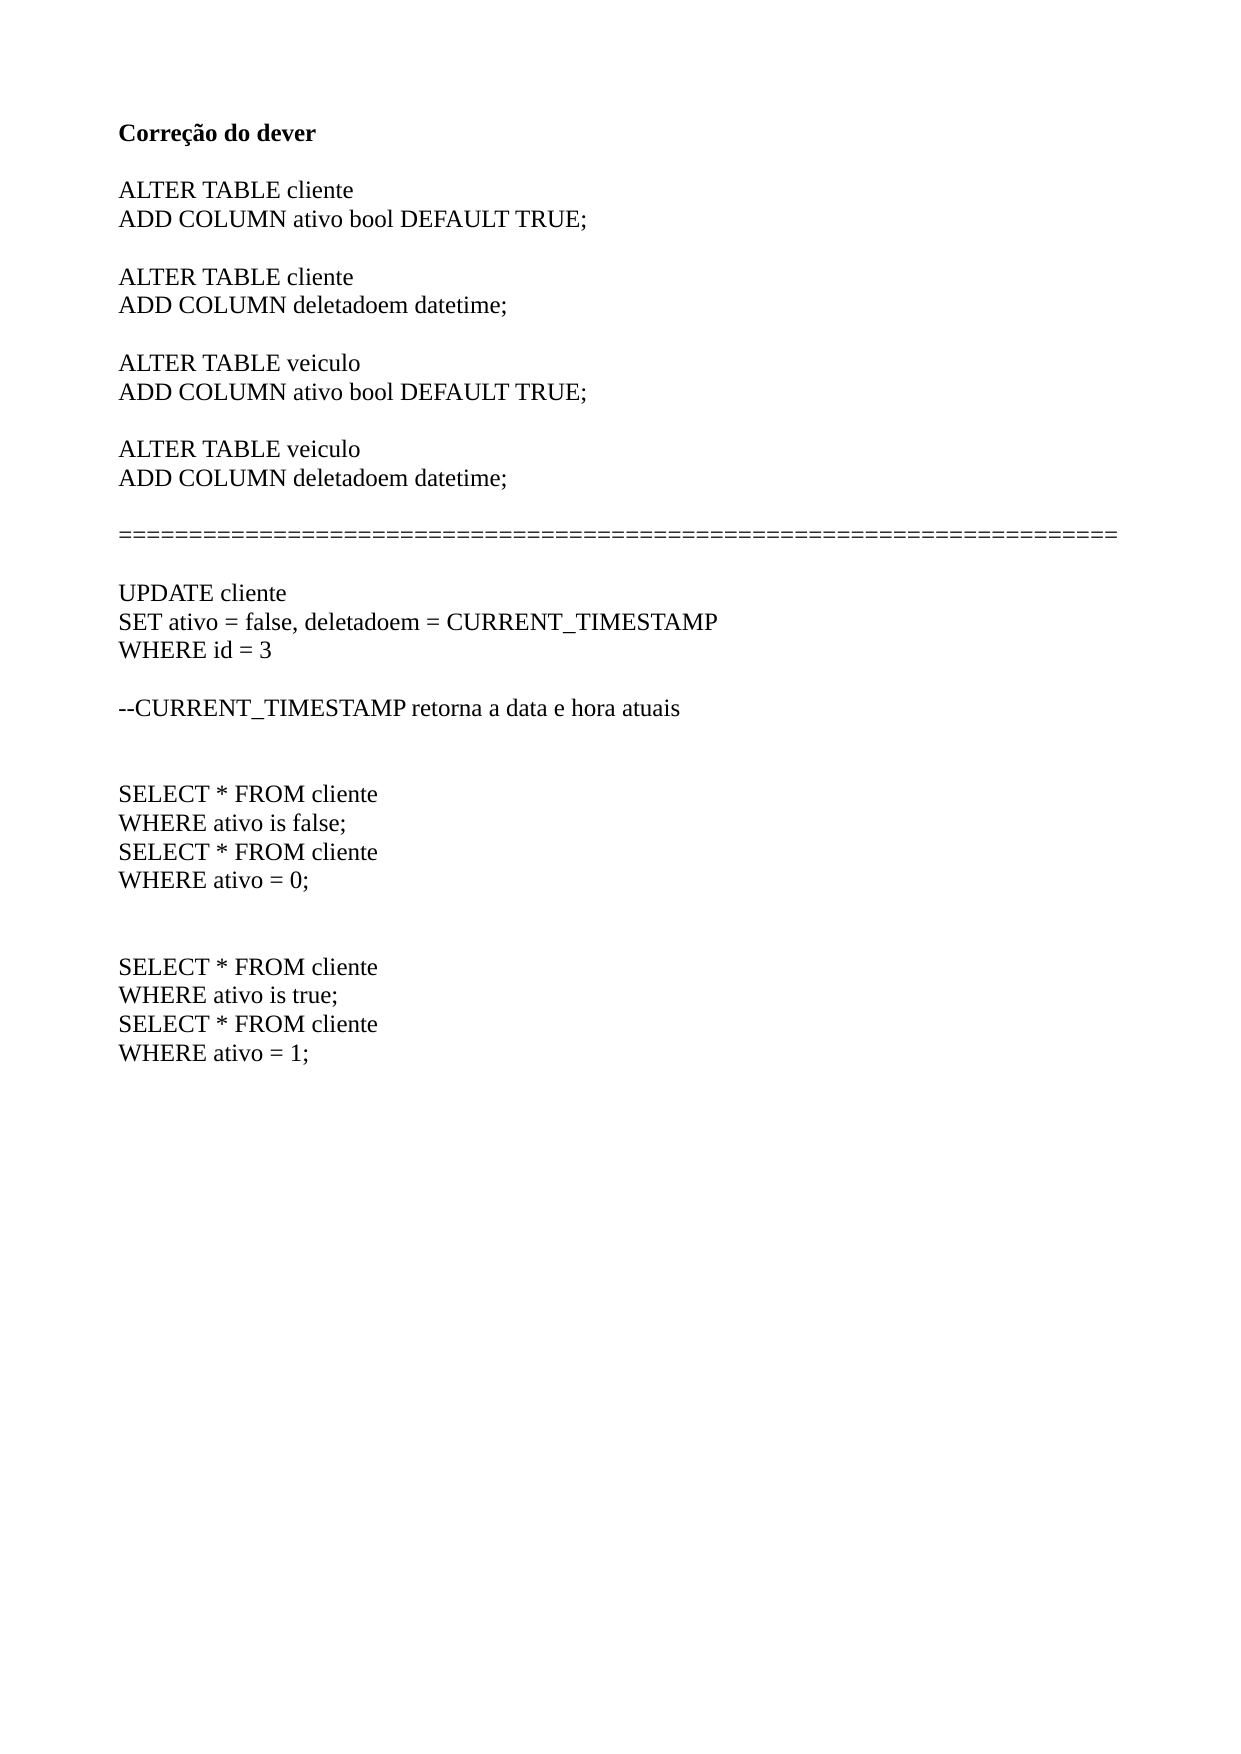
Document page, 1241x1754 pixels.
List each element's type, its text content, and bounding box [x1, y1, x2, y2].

text UPDATE cliente [118, 578, 1122, 607]
text WHERE ativo is false; [118, 808, 1122, 837]
text ADD COLUMN ativo bool DEFAULT TRUE; [118, 204, 1122, 233]
text SELECT * FROM cliente [118, 837, 1122, 866]
text SET ativo = false, deletadoem = CURRENT_TIMESTAMP [118, 607, 1122, 636]
text WHERE ativo = 0; [118, 866, 1122, 894]
text ADD COLUMN ativo bool DEFAULT TRUE; [118, 377, 1122, 406]
text WHERE ativo = 1; [118, 1038, 1122, 1067]
text ALTER TABLE cliente [118, 262, 1122, 291]
text ALTER TABLE veiculo [118, 434, 1122, 463]
text ======================================================================= [118, 521, 1122, 549]
text --CURRENT_TIMESTAMP retorna a data e hora atuais [118, 693, 1122, 722]
text ADD COLUMN deletadoem datetime; [118, 463, 1122, 492]
text Correção do dever [118, 118, 1122, 147]
text ALTER TABLE veiculo [118, 348, 1122, 377]
text WHERE ativo is true; [118, 981, 1122, 1009]
text SELECT * FROM cliente [118, 952, 1122, 981]
text SELECT * FROM cliente [118, 1009, 1122, 1038]
text ADD COLUMN deletadoem datetime; [118, 291, 1122, 319]
text ALTER TABLE cliente [118, 176, 1122, 204]
text WHERE id = 3 [118, 636, 1122, 664]
text SELECT * FROM cliente [118, 779, 1122, 808]
